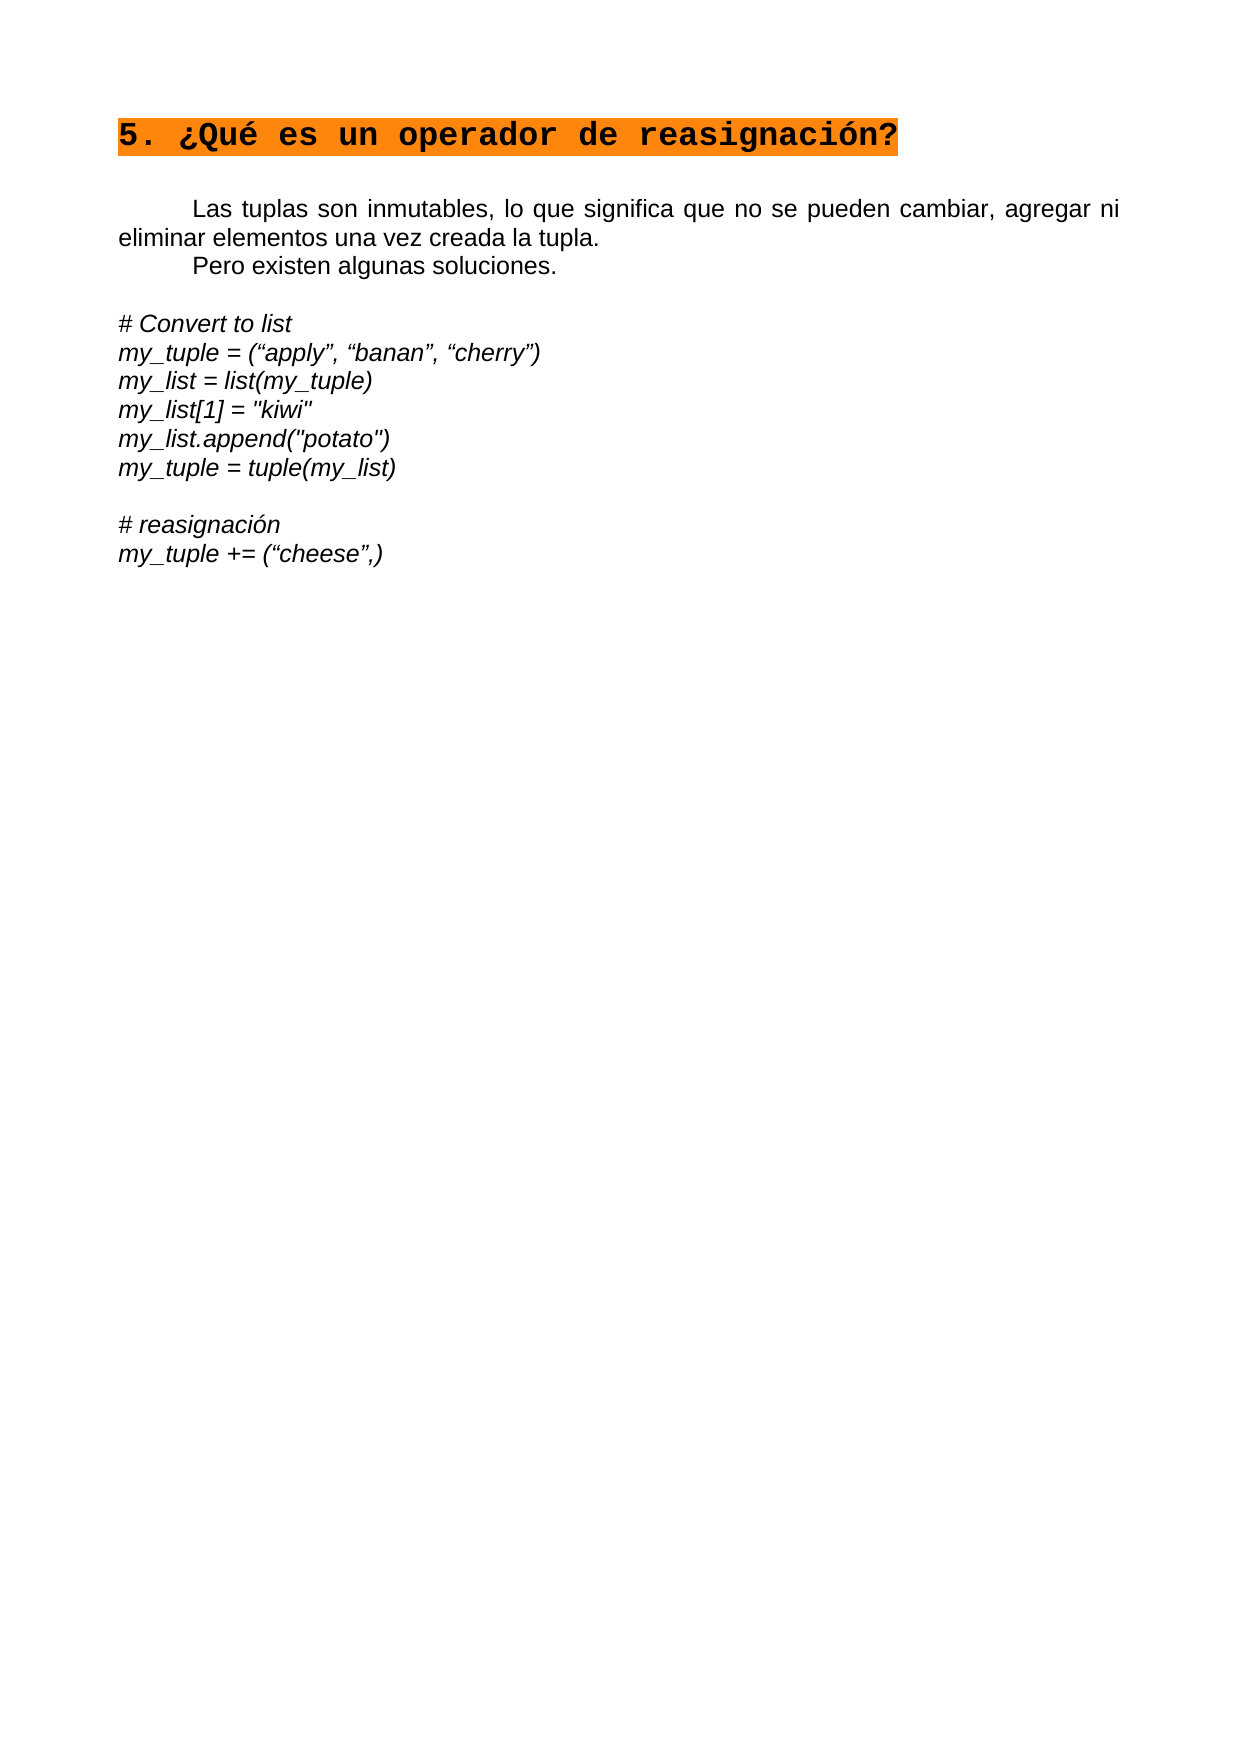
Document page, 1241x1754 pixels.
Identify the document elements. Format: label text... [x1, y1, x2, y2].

text # Convert to list [118, 309, 1122, 337]
text Las tuplas son inmutables, lo que significa que no se pueden cambiar, agregar ni eliminar elementos una vez creada la tupla. [118, 194, 1122, 251]
text my_list.append("potato") [118, 424, 1122, 452]
text my_tuple = (“apply”, “banan”, “cherry”) [118, 337, 1122, 366]
text my_list = list(my_tuple) [118, 366, 1122, 395]
text my_list[1] = "kiwi" [118, 395, 1122, 424]
text Pero existen algunas soluciones. [118, 251, 1122, 280]
text # reasignación [118, 510, 1122, 539]
text my_tuple = tuple(my_list) [118, 452, 1122, 481]
text 5. ¿Qué es un operador de reasignación? [118, 118, 1122, 156]
text my_tuple += (“cheese”,) [118, 539, 1122, 567]
